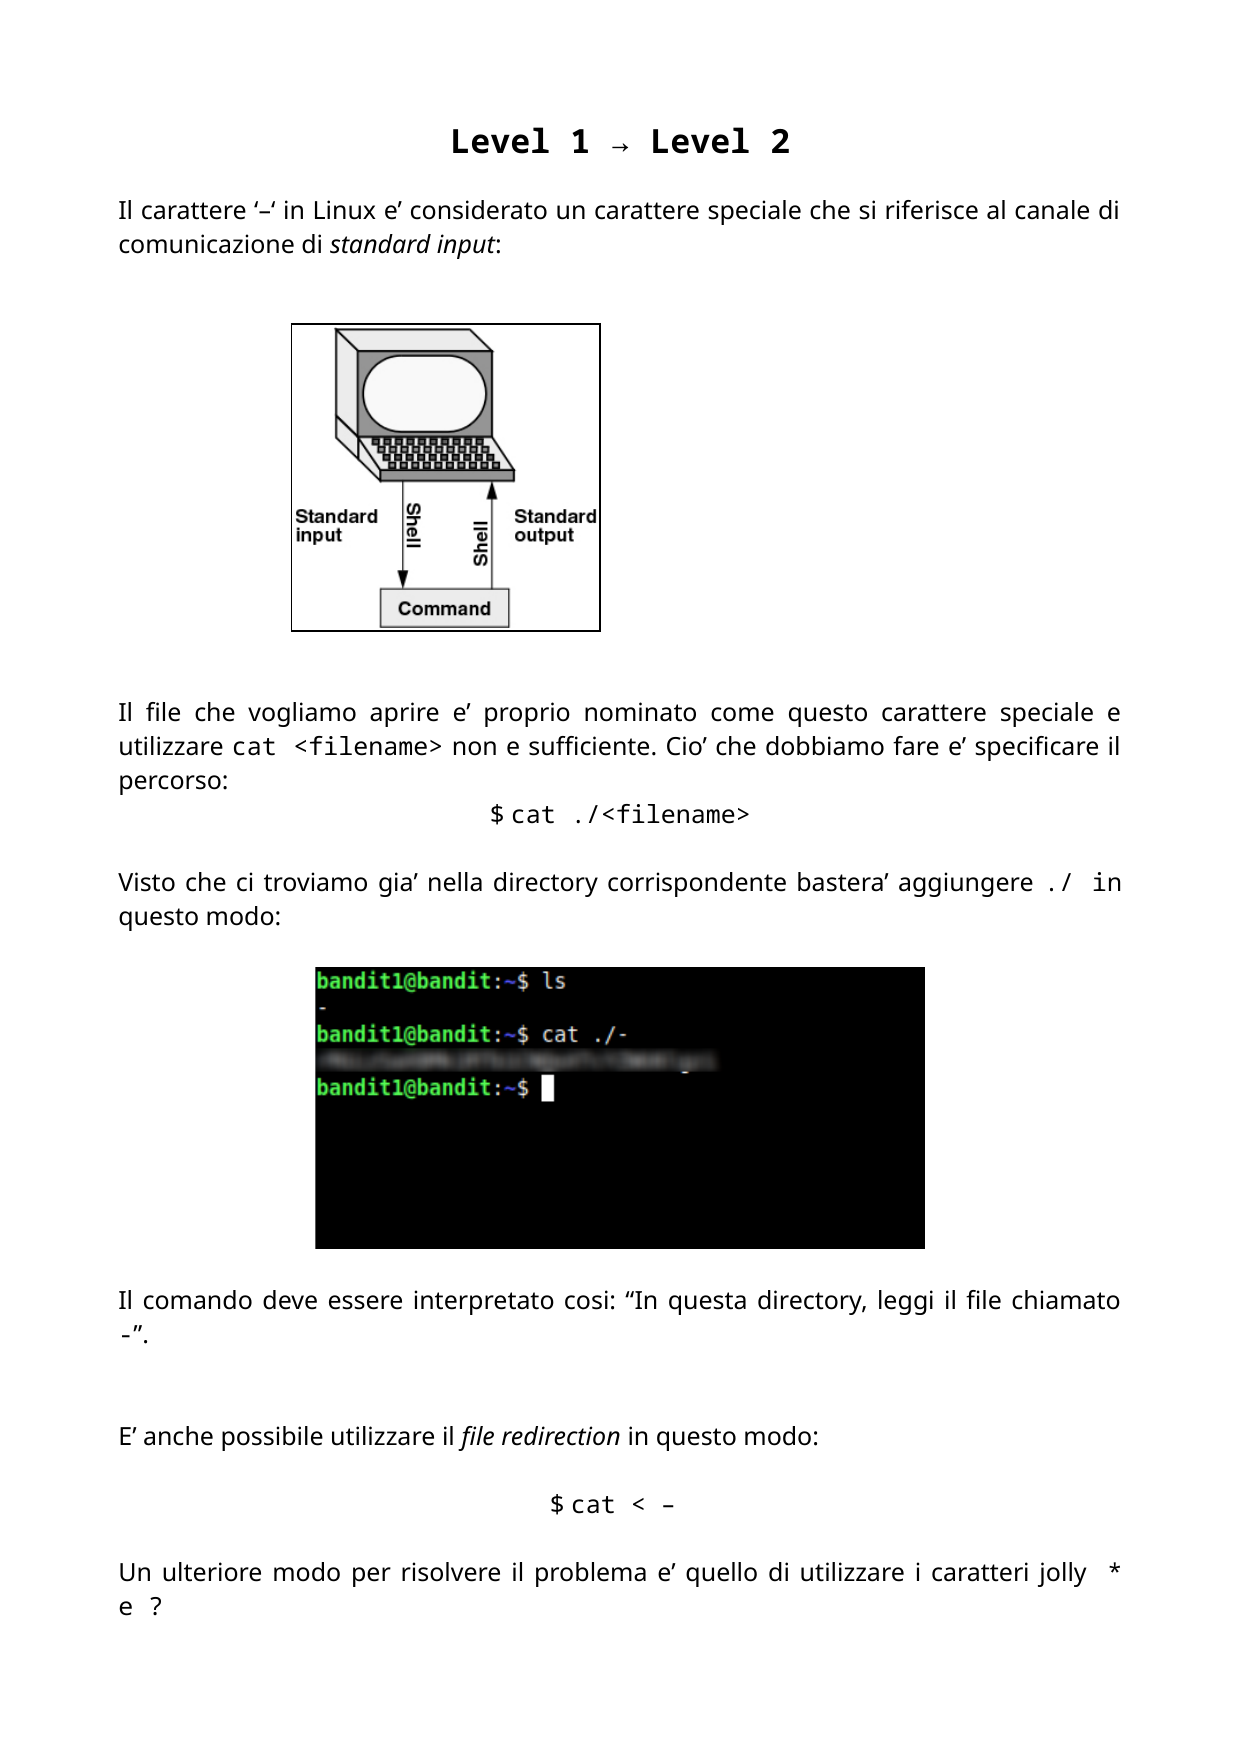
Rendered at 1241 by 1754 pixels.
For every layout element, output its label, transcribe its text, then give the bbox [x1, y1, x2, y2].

text Level 1 → Level 2 [118, 118, 1122, 163]
picture [315, 967, 925, 1249]
text $ cat ./<filename> [118, 797, 1122, 831]
text Il carattere ‘–‘ in Linux e’ considerato un carattere speciale che si riferisce al canale di comunicazione di standard input: [118, 193, 1122, 261]
text Il file che vogliamo aprire e’ proprio nominato come questo carattere speciale e utilizzare cat <filename> non e sufficiente. Cio’ che dobbiamo fare e’ specificare il percorso: [118, 695, 1122, 797]
text Il comando deve essere interpretato cosi: “In questa directory, leggi il file chiamato -”. [118, 1282, 1122, 1351]
text E’ anche possibile utilizzare il file redirection in questo modo: [118, 1419, 1122, 1453]
text Visto che ci troviamo gia’ nella directory corrispondente bastera’ aggiungere ./ in questo modo: [118, 865, 1122, 933]
text $ cat < – [118, 1487, 1122, 1521]
picture [295, 327, 597, 628]
text Un ulteriore modo per risolvere il problema e’ quello di utilizzare i caratteri jolly * e ? [118, 1555, 1122, 1623]
